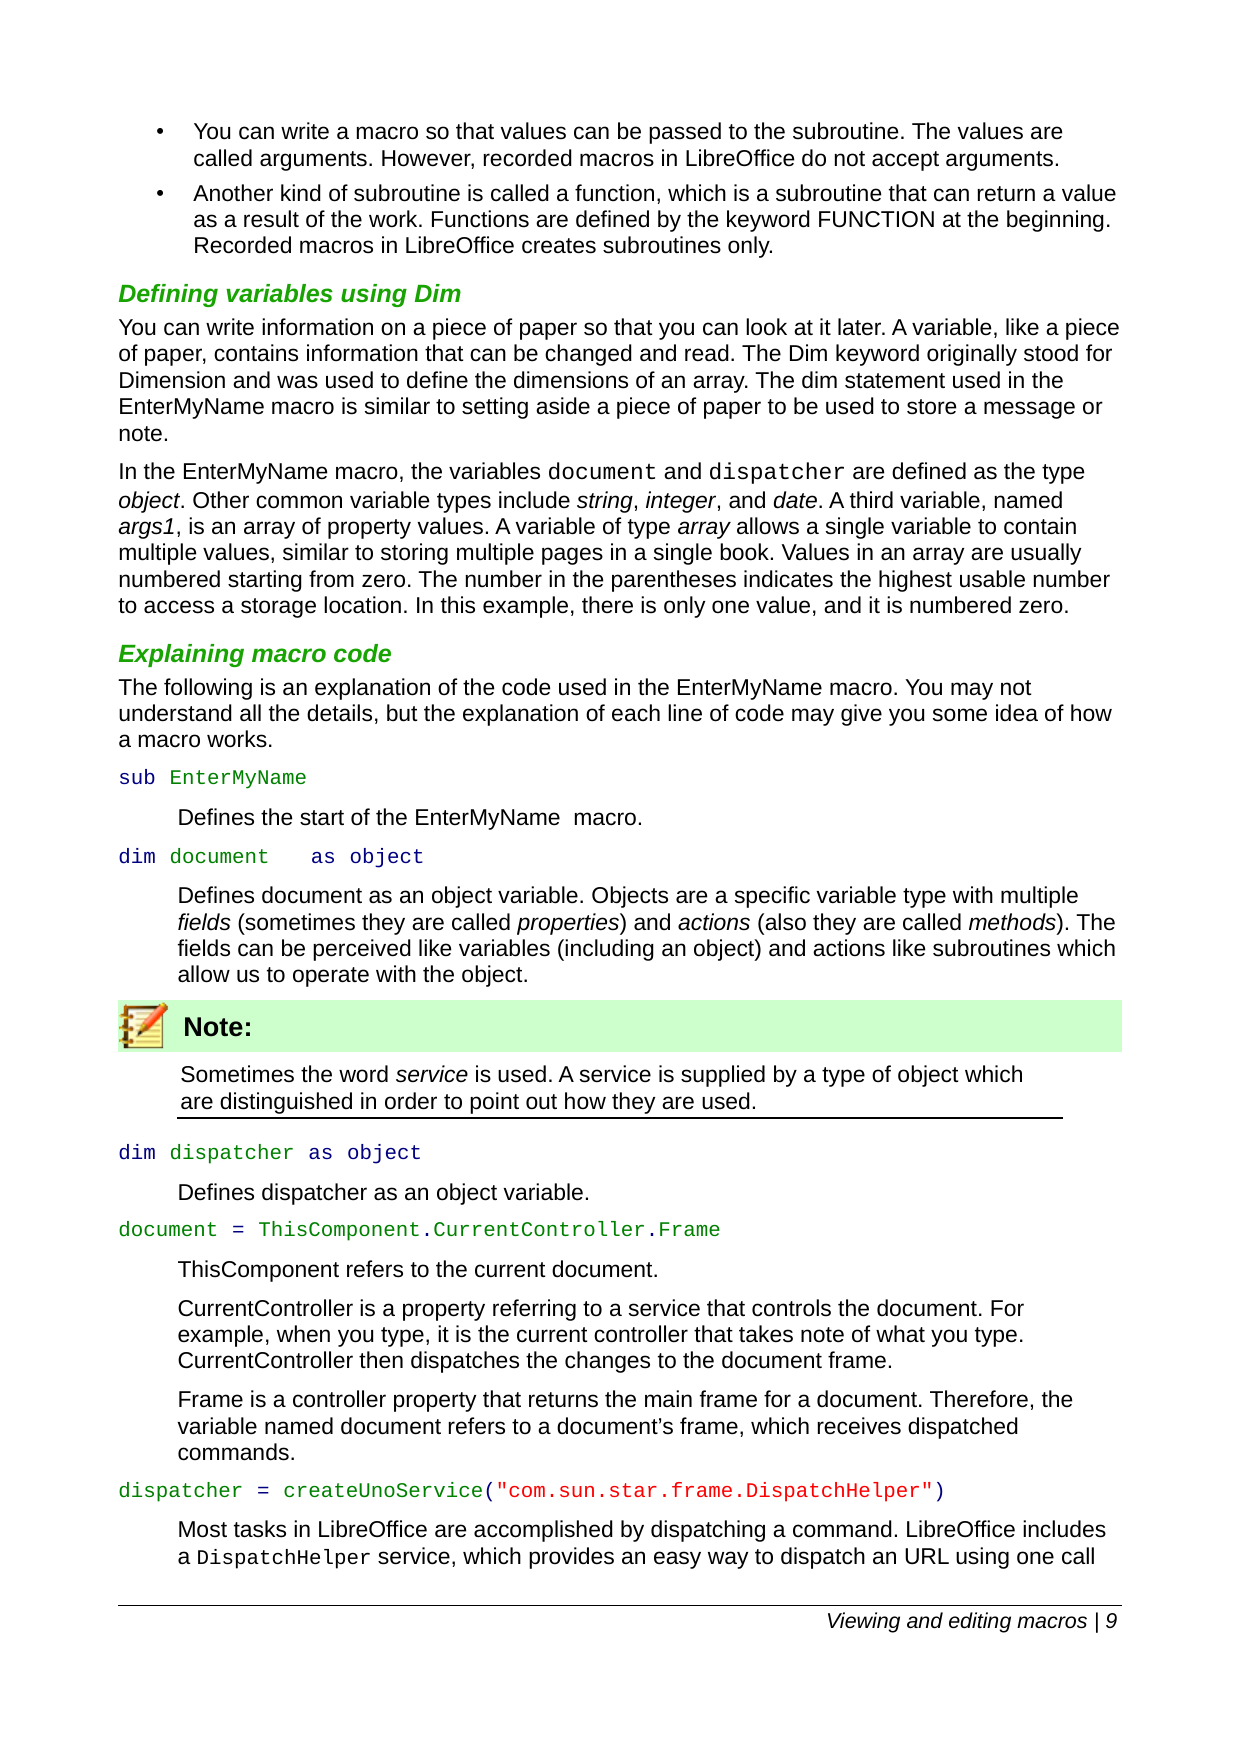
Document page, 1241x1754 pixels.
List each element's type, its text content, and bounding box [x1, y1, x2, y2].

text Most tasks in LibreOffice are accomplished by dispatching a command. LibreOffice includes a DispatchHelper service, which provides an easy way to dispatch an URL using one call [177, 1516, 1122, 1570]
picture [119, 1001, 170, 1052]
text In the EnterMyName macro, the variables document and dispatcher are defined as the type object. Other common variable types include string, integer, and date. A third variable, named args1, is an array of property values. A variable of type array allows a single variable to contain multiple values, similar to storing multiple pages in a single book. Values in an array are usually numbered starting from zero. The number in the parentheses indicates the highest usable number to access a storage location. In this example, there is only one value, and it is numbered zero. [118, 458, 1122, 618]
subtitle Explaining macro code [118, 639, 1122, 668]
text sub EnterMyName [118, 765, 1122, 791]
text You can write information on a piece of paper so that you can look at it later. A variable, like a piece of paper, contains information that can be changed and read. The Dim keyword originally stood for Dimension and was used to define the dimensions of an array. The dim statement used in the EnterMyName macro is similar to setting aside a piece of paper to be used to store a message or note. [118, 314, 1122, 446]
text document = ThisComponent.CurrentController.Frame [118, 1217, 1122, 1243]
subtitle Defining variables using Dim [118, 279, 1122, 308]
text Defines dispatcher as an object variable. [177, 1179, 1122, 1205]
list You can write a macro so that values can be passed to the subroutine. The values are called arguments. However, recorded macros in LibreOffice do not accept arguments. [156, 118, 1122, 171]
text The following is an explanation of the code used in the EnterMyName macro. You may not understand all the details, but the explanation of each line of code may give you some idea of how a macro works. [118, 674, 1122, 753]
text Defines the start of the EnterMyName macro. [177, 804, 1122, 831]
text Frame is a controller property that returns the main frame for a document. Therefore, the variable named document refers to a document’s frame, which receives dispatched commands. [177, 1386, 1122, 1465]
text Defines document as an object variable. Objects are a specific variable type with multiple fields (sometimes they are called properties) and actions (also they are called methods). The fields can be perceived like variables (including an object) and actions like subroutines which allow us to operate with the object. [177, 882, 1122, 988]
text CurrentController is a property referring to a service that controls the document. For example, when you type, it is the current controller that takes note of what you type. CurrentController then dispatches the changes to the document frame. [177, 1295, 1122, 1374]
text ThisComponent refers to the current document. [177, 1256, 1122, 1282]
text dim dispatcher as object [118, 1140, 1122, 1166]
subtitle Note: [118, 1000, 1122, 1052]
text dim document as object [118, 844, 1122, 870]
text Sometimes the word service is used. A service is supplied by a type of object which are distinguished in order to point out how they are used. [177, 1058, 1063, 1117]
list Another kind of subroutine is called a function, which is a subroutine that can return a value as a result of the work. Functions are defined by the keyword FUNCTION at the beginning. Recorded macros in LibreOffice creates subroutines only. [156, 180, 1122, 259]
text dispatcher = createUnoService("com.sun.star.frame.DispatchHelper") [118, 1478, 1122, 1504]
